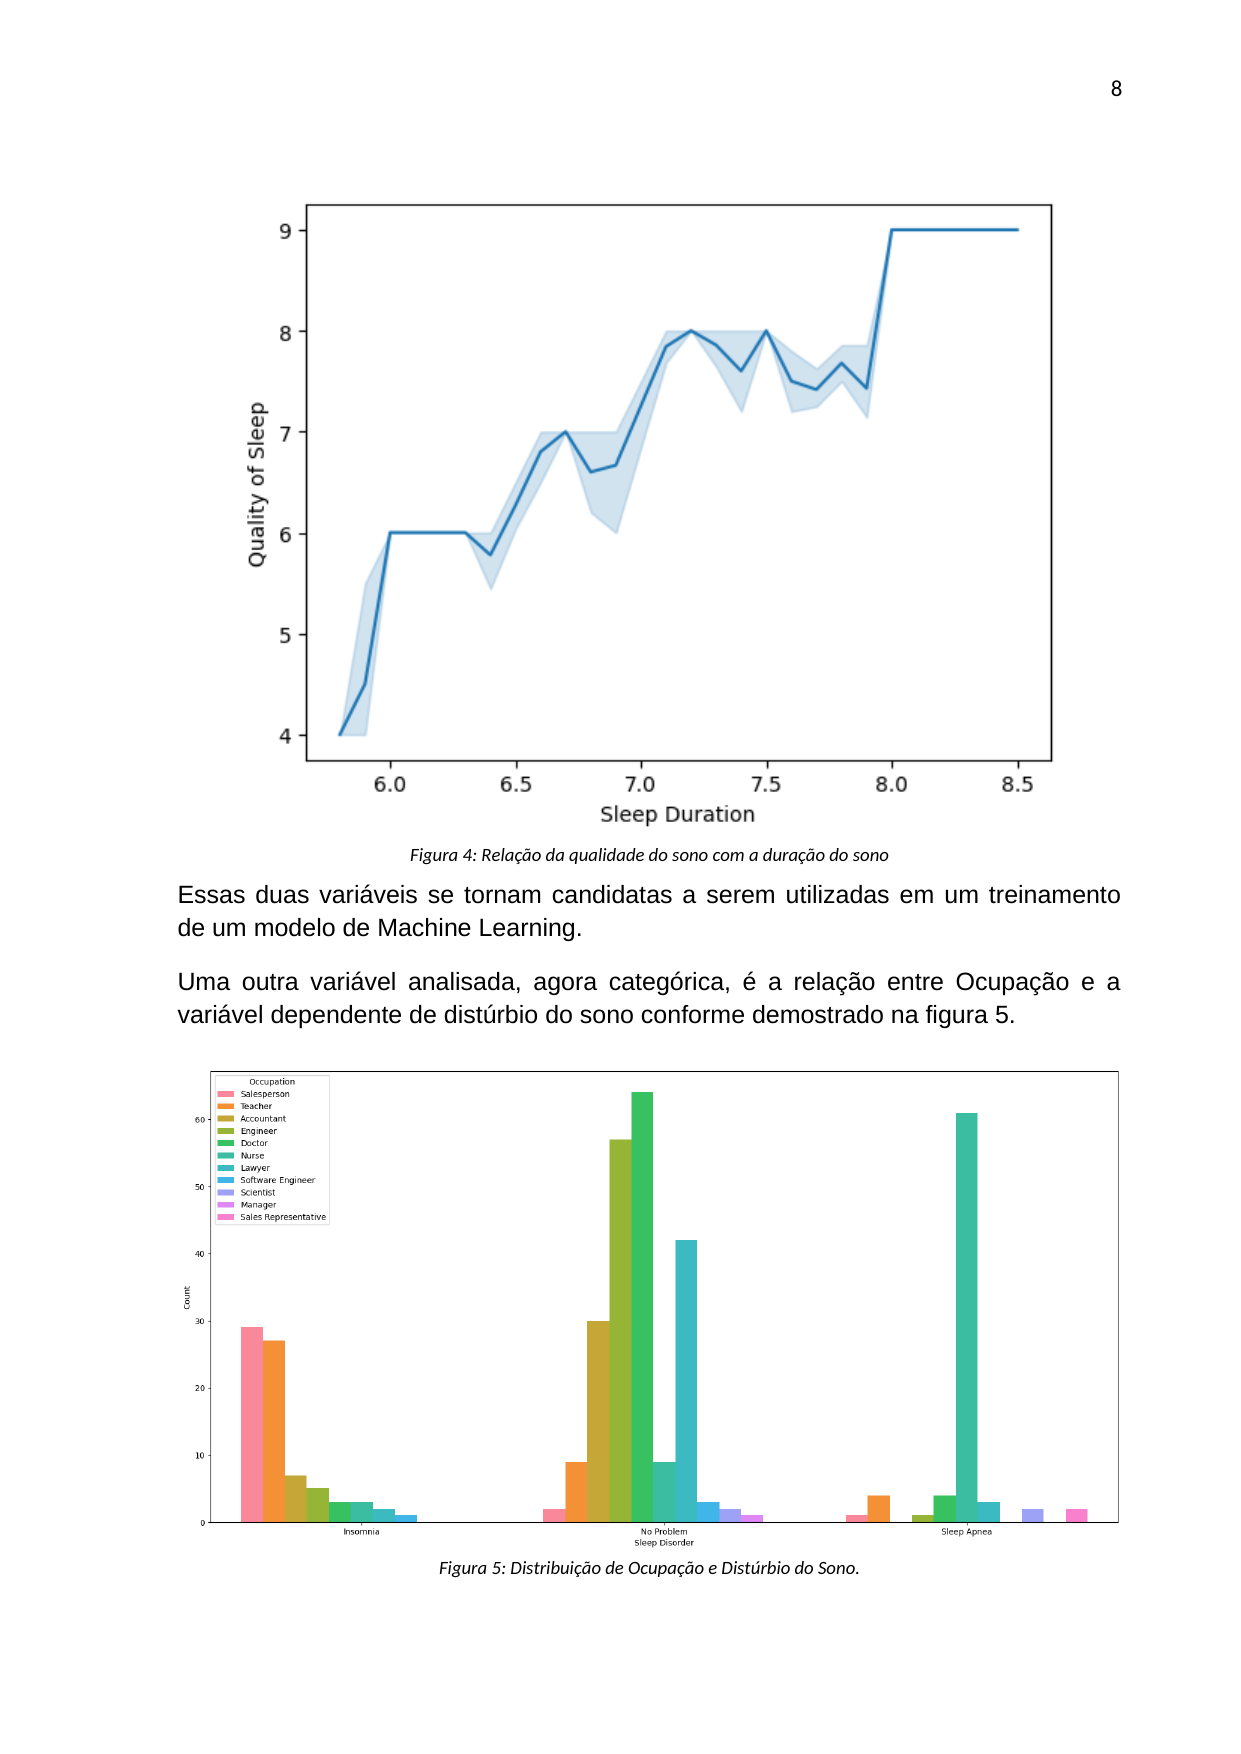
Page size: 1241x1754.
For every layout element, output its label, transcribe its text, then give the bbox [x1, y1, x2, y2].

text Essas duas variáveis se tornam candidatas a serem utilizadas em um treinamento de um modelo de Machine Learning. [177, 880, 1122, 941]
picture [234, 192, 1066, 840]
text Figura 4: Relação da qualidade do sono com a duração do sono [234, 840, 1065, 866]
picture [177, 1066, 1123, 1553]
text Uma outra variável analisada, agora categórica, é a relação entre Ocupação e a variável dependente de distúrbio do sono conforme demostrado na figura 5. [177, 967, 1122, 1028]
text Figura 5: Distribuição de Ocupação e Distúrbio do Sono. [177, 1553, 1122, 1579]
